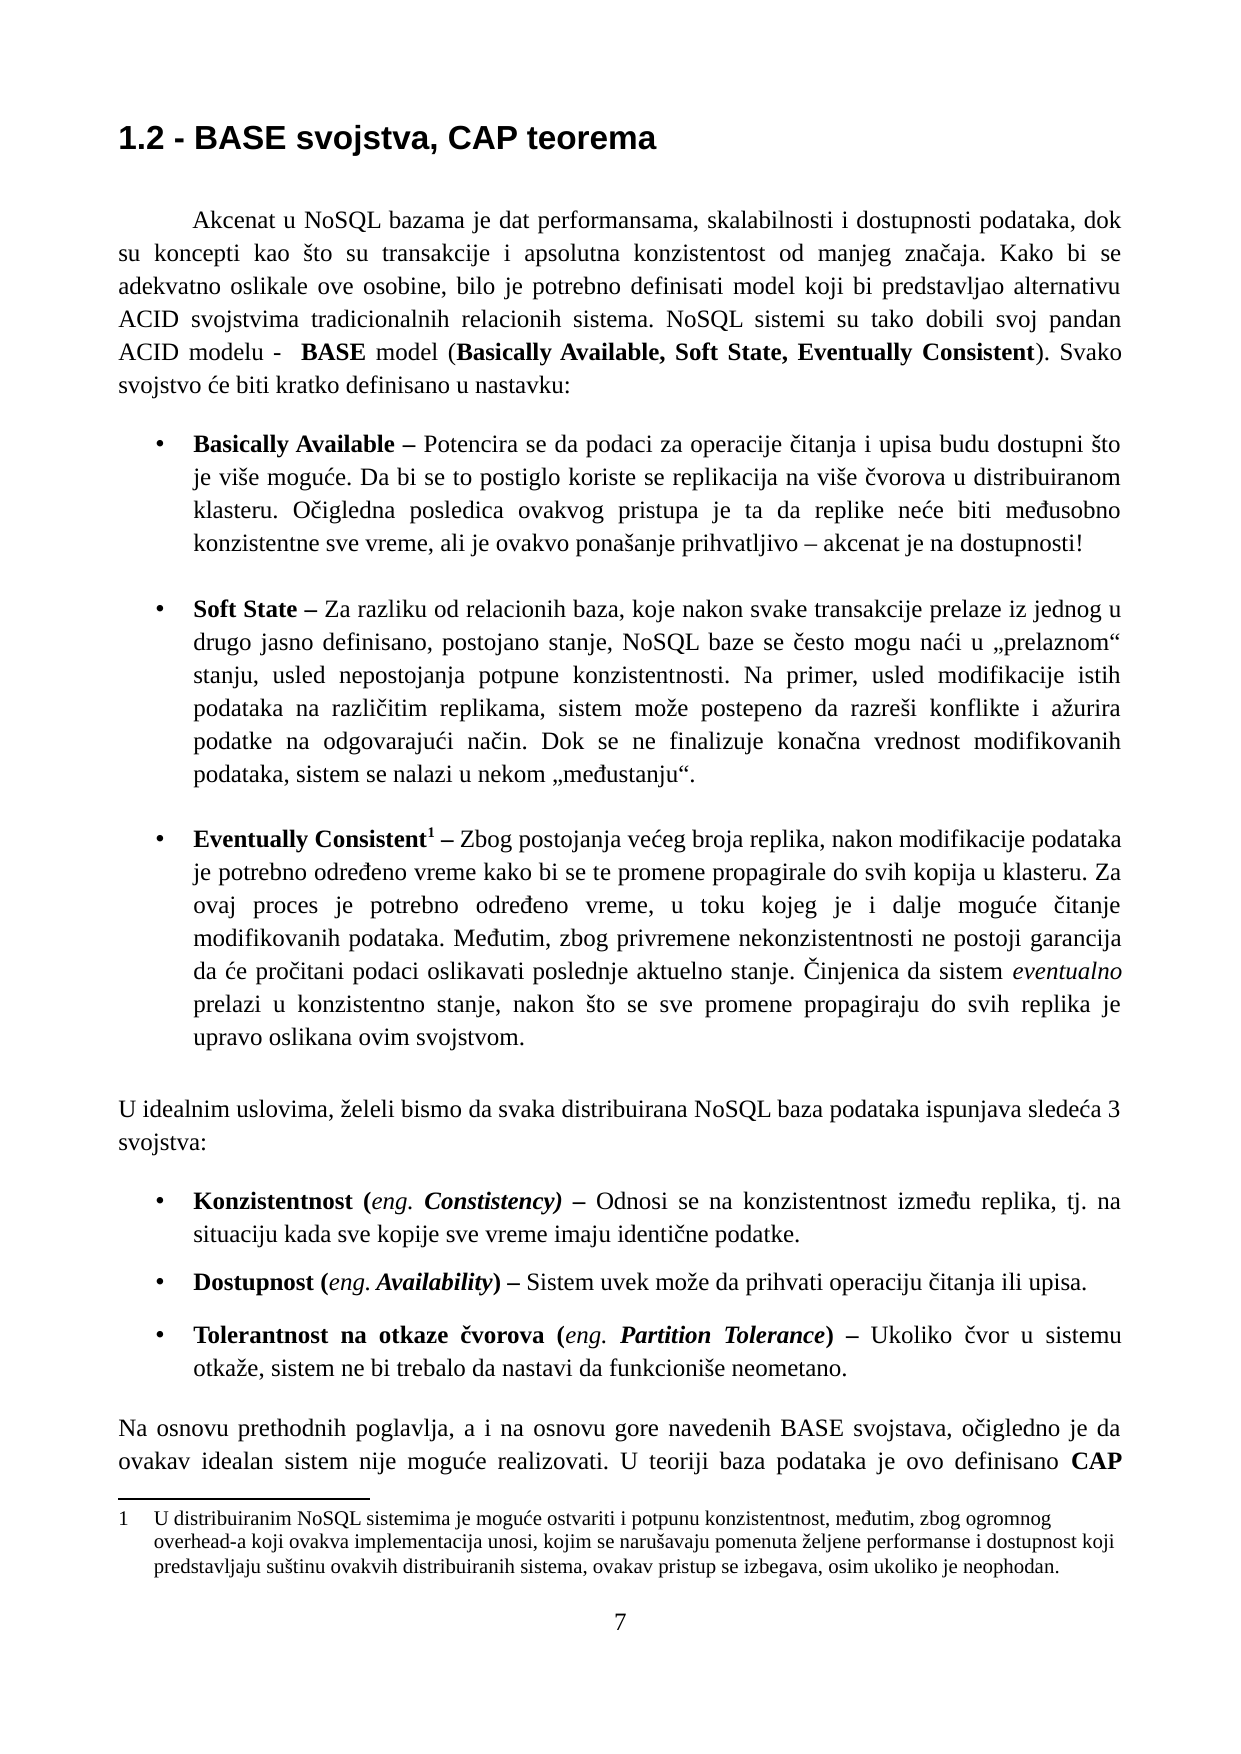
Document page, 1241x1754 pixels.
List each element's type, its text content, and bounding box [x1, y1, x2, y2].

text Na osnovu prethodnih poglavlja, a i na osnovu gore navedenih BASE svojstava, očigledno je da ovakav idealan sistem nije moguće realizovati. U teoriji baza podataka je ovo definisano CAP [118, 1413, 1122, 1475]
list U distribuiranim NoSQL sistemima je moguće ostvariti i potpunu konzistentnost, međutim, zbog ogromnog overhead-a koji ovakva implementacija unosi, kojim se narušavaju pomenuta željene performanse i dostupnost koji predstavljaju suštinu ovakvih distribuiranih sistema, ovakav pristup se izbegava, osim ukoliko je neophodan. [118, 1505, 1122, 1578]
text Akcenat u NoSQL bazama je dat performansama, skalabilnosti i dostupnosti podataka, dok su koncepti kao što su transakcije i apsolutna konzistentost od manjeg značaja. Kako bi se adekvatno oslikale ove osobine, bilo je potrebno definisati model koji bi predstavljao alternativu ACID svojstvima tradicionalnih relacionih sistema. NoSQL sistemi su tako dobili svoj pandan ACID modelu - BASE model (Basically Available, Soft State, Eventually Consistent). Svako svojstvo će biti kratko definisano u nastavku: [118, 205, 1122, 399]
list Eventually Consistent – Zbog postojanja većeg broja replika, nakon modifikacije podataka je potrebno određeno vreme kako bi se te promene propagirale do svih kopija u klasteru. Za ovaj proces je potrebno određeno vreme, u toku kojeg je i dalje moguće čitanje modifikovanih podataka. Međutim, zbog privremene nekonzistentnosti ne postoji garancija da će pročitani podaci oslikavati poslednje aktuelno stanje. Činjenica da sistem eventualno prelazi u konzistentno stanje, nakon što se sve promene propagiraju do svih replika je upravo oslikana ovim svojstvom. [156, 824, 1122, 1051]
list Dostupnost (eng. Availability) – Sistem uvek može da prihvati operaciju čitanja ili upisa. [156, 1267, 1122, 1296]
subtitle 1.2 - BASE svojstva, CAP teorema [118, 118, 1122, 157]
list Basically Available – Potencira se da podaci za operacije čitanja i upisa budu dostupni što je više moguće. Da bi se to postiglo koriste se replikacija na više čvorova u distribuiranom klasteru. Očigledna posledica ovakvog pristupa je ta da replike neće biti međusobno konzistentne sve vreme, ali je ovakvo ponašanje prihvatljivo – akcenat je na dostupnosti! [156, 429, 1122, 557]
text U idealnim uslovima, želeli bismo da svaka distribuirana NoSQL baza podataka ispunjava sledeća 3 svojstva: [118, 1094, 1122, 1156]
list Tolerantnost na otkaze čvorova (eng. Partition Tolerance) – Ukoliko čvor u sistemu otkaže, sistem ne bi trebalo da nastavi da funkcioniše neometano. [156, 1321, 1122, 1382]
list Soft State – Za razliku od relacionih baza, koje nakon svake transakcije prelaze iz jednog u drugo jasno definisano, postojano stanje, NoSQL baze se često mogu naći u „prelaznom“ stanju, usled nepostojanja potpune konzistentnosti. Na primer, usled modifikacije istih podataka na različitim replikama, sistem može postepeno da razreši konflikte i ažurira podatke na odgovarajući način. Dok se ne finalizuje konačna vrednost modifikovanih podataka, sistem se nalazi u nekom „međustanju“. [156, 594, 1122, 788]
list Konzistentnost (eng. Constistency) – Odnosi se na konzistentnost između replika, tj. na situaciju kada sve kopije sve vreme imaju identične podatke. [156, 1186, 1122, 1248]
